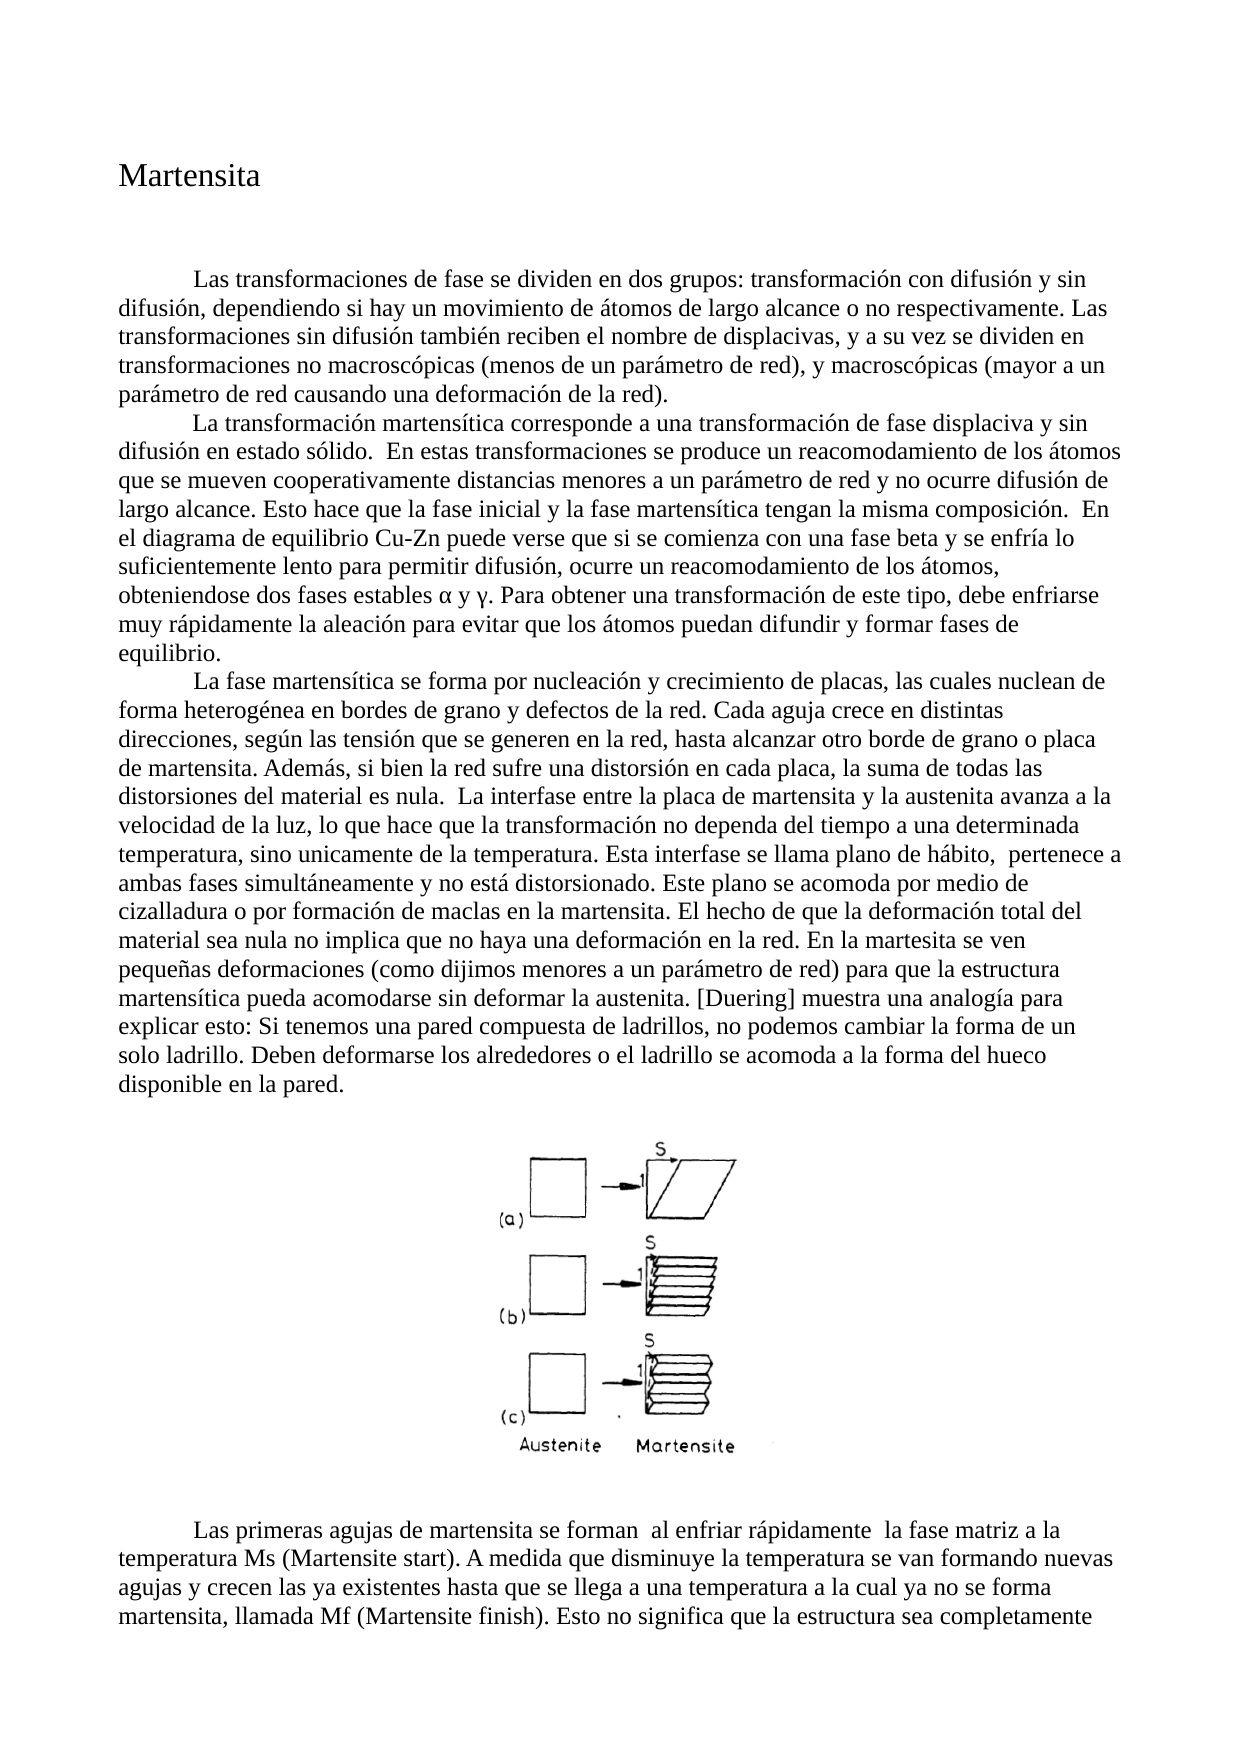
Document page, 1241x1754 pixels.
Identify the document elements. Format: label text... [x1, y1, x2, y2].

picture [433, 1126, 807, 1458]
text Las transformaciones de fase se dividen en dos grupos: transformación con difusión y sin difusión, dependiendo si hay un movimiento de átomos de largo alcance o no respectivamente. Las transformaciones sin difusión también reciben el nombre de displacivas, y a su vez se dividen en transformaciones no macroscópicas (menos de un parámetro de red), y macroscópicas (mayor a un parámetro de red causando una deformación de la red). [118, 264, 1122, 408]
text Las primeras agujas de martensita se forman al enfriar rápidamente la fase matriz a la temperatura Ms (Martensite start). A medida que disminuye la temperatura se van formando nuevas agujas y crecen las ya existentes hasta que se llega a una temperatura a la cual ya no se forma martensita, llamada Mf (Martensite finish). Esto no significa que la estructura sea completamente [118, 1515, 1122, 1630]
subtitle Martensita [118, 156, 1122, 194]
text La transformación martensítica corresponde a una transformación de fase displaciva y sin difusión en estado sólido. En estas transformaciones se produce un reacomodamiento de los átomos que se mueven cooperativamente distancias menores a un parámetro de red y no ocurre difusión de largo alcance. Esto hace que la fase inicial y la fase martensítica tengan la misma composición. En el diagrama de equilibrio Cu-Zn puede verse que si se comienza con una fase beta y se enfría lo suficientemente lento para permitir difusión, ocurre un reacomodamiento de los átomos, obteniendose dos fases estables α y γ. Para obtener una transformación de este tipo, debe enfriarse muy rápidamente la aleación para evitar que los átomos puedan difundir y formar fases de equilibrio. [118, 408, 1122, 666]
text La fase martensítica se forma por nucleación y crecimiento de placas, las cuales nuclean de forma heterogénea en bordes de grano y defectos de la red. Cada aguja crece en distintas direcciones, según las tensión que se generen en la red, hasta alcanzar otro borde de grano o placa de martensita. Además, si bien la red sufre una distorsión en cada placa, la suma de todas las distorsiones del material es nula. La interfase entre la placa de martensita y la austenita avanza a la velocidad de la luz, lo que hace que la transformación no dependa del tiempo a una determinada temperatura, sino unicamente de la temperatura. Esta interfase se llama plano de hábito, pertenece a ambas fases simultáneamente y no está distorsionado. Este plano se acomoda por medio de cizalladura o por formación de maclas en la martensita. El hecho de que la deformación total del material sea nula no implica que no haya una deformación en la red. En la martesita se ven pequeñas deformaciones (como dijimos menores a un parámetro de red) para que la estructura martensítica pueda acomodarse sin deformar la austenita. [Duering] muestra una analogía para explicar esto: Si tenemos una pared compuesta de ladrillos, no podemos cambiar la forma de un solo ladrillo. Deben deformarse los alrededores o el ladrillo se acomoda a la forma del hueco disponible en la pared. [118, 666, 1122, 1098]
